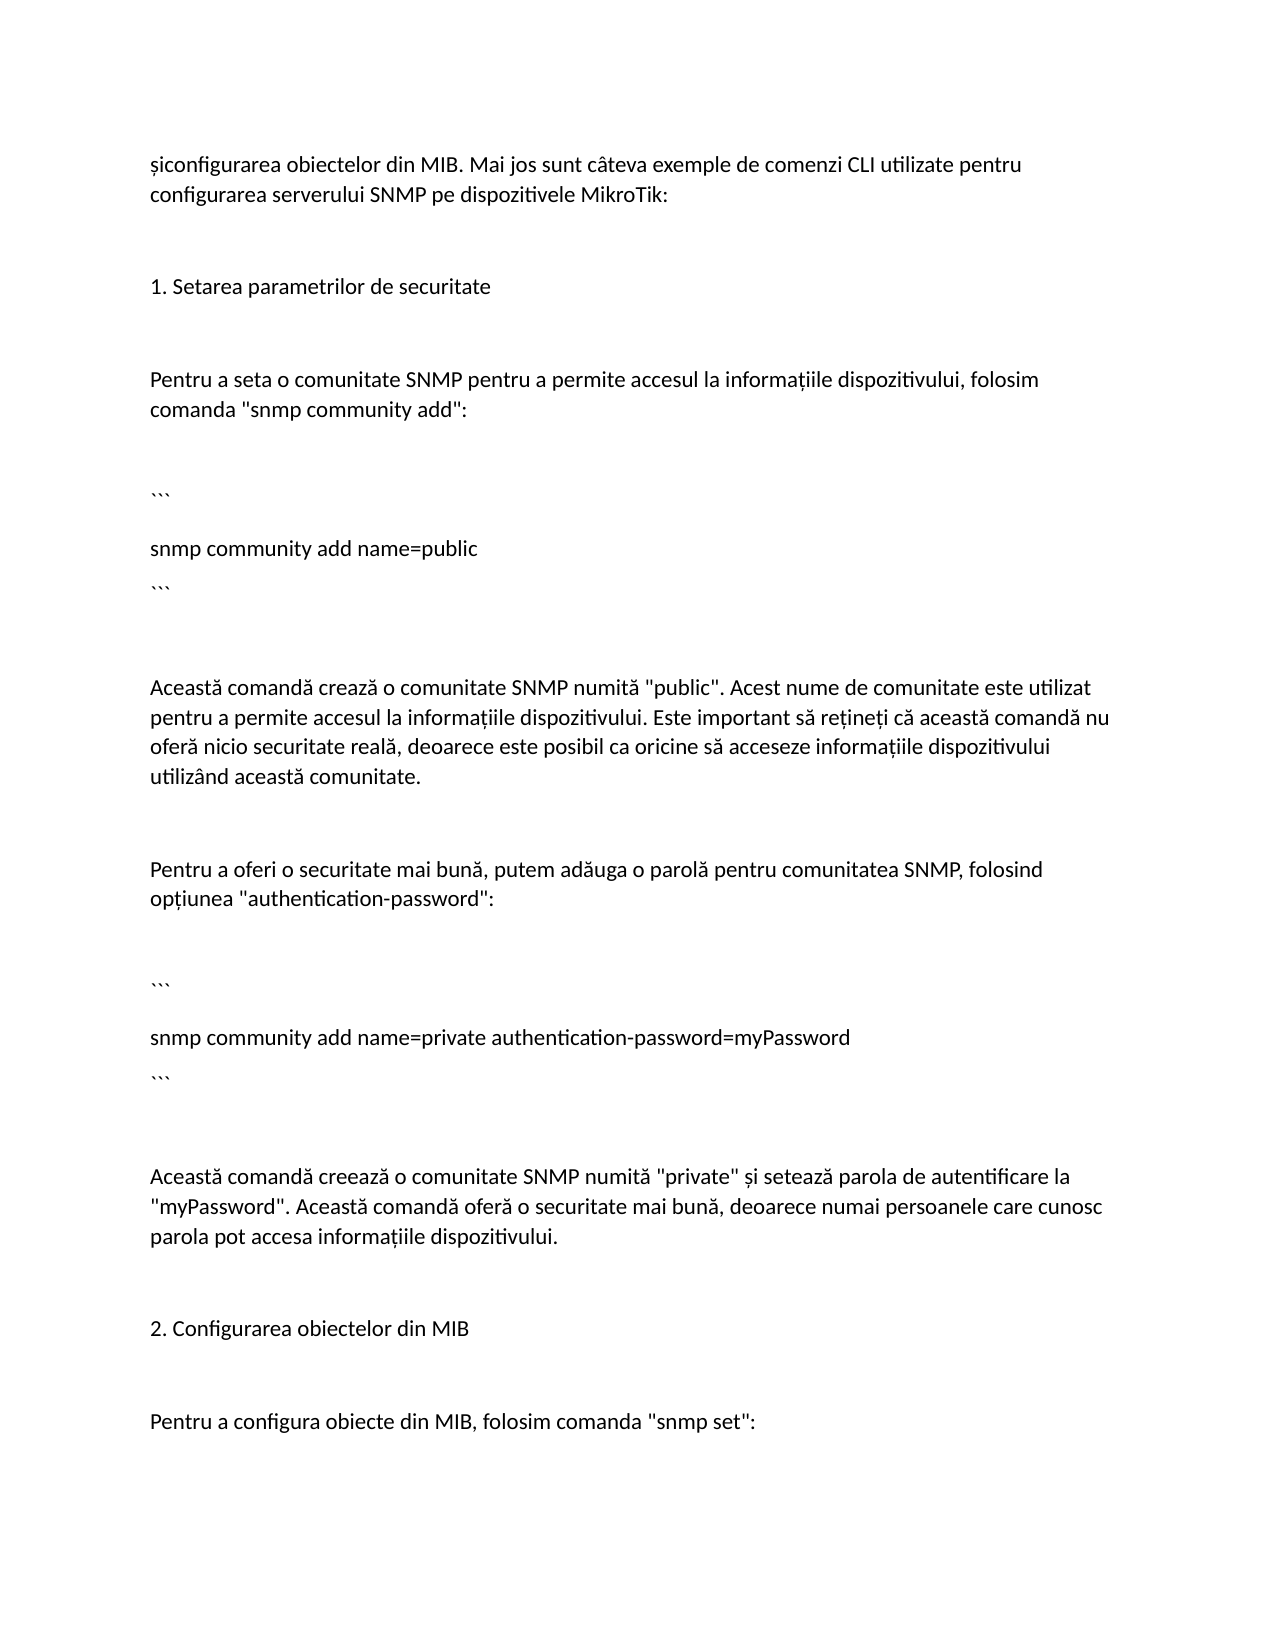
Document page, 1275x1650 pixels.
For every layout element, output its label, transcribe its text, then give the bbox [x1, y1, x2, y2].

text Pentru a configura obiecte din MIB, folosim comanda "snmp set": [150, 1407, 1125, 1435]
text șiconfigurarea obiectelor din MIB. Mai jos sunt câteva exemple de comenzi CLI utilizate pentru configurarea serverului SNMP pe dispozitivele MikroTik: [150, 150, 1125, 208]
text Această comandă crează o comunitate SNMP numită "public". Acest nume de comunitate este utilizat pentru a permite accesul la informațiile dispozitivului. Este important să rețineți că această comandă nu oferă nicio securitate reală, deoarece este posibil ca oricine să acceseze informațiile dispozitivului utilizând această comunitate. [150, 673, 1125, 790]
text snmp community add name=public [150, 534, 1125, 562]
text ``` [150, 1070, 1125, 1098]
text ``` [150, 977, 1125, 1005]
text Pentru a seta o comunitate SNMP pentru a permite accesul la informațiile dispozitivului, folosim comanda "snmp community add": [150, 365, 1125, 423]
text 1. Setarea parametrilor de securitate [150, 272, 1125, 300]
text Pentru a oferi o securitate mai bună, putem adăuga o parolă pentru comunitatea SNMP, folosind opțiunea "authentication-password": [150, 855, 1125, 912]
text Această comandă creează o comunitate SNMP numită "private" și setează parola de autentificare la "myPassword". Această comandă oferă o securitate mai bună, deoarece numai persoanele care cunosc parola pot accesa informațiile dispozitivului. [150, 1162, 1125, 1250]
text ``` [150, 487, 1125, 516]
text 2. Configurarea obiectelor din MIB [150, 1314, 1125, 1343]
text ``` [150, 580, 1125, 608]
text snmp community add name=private authentication-password=myPassword [150, 1023, 1125, 1051]
